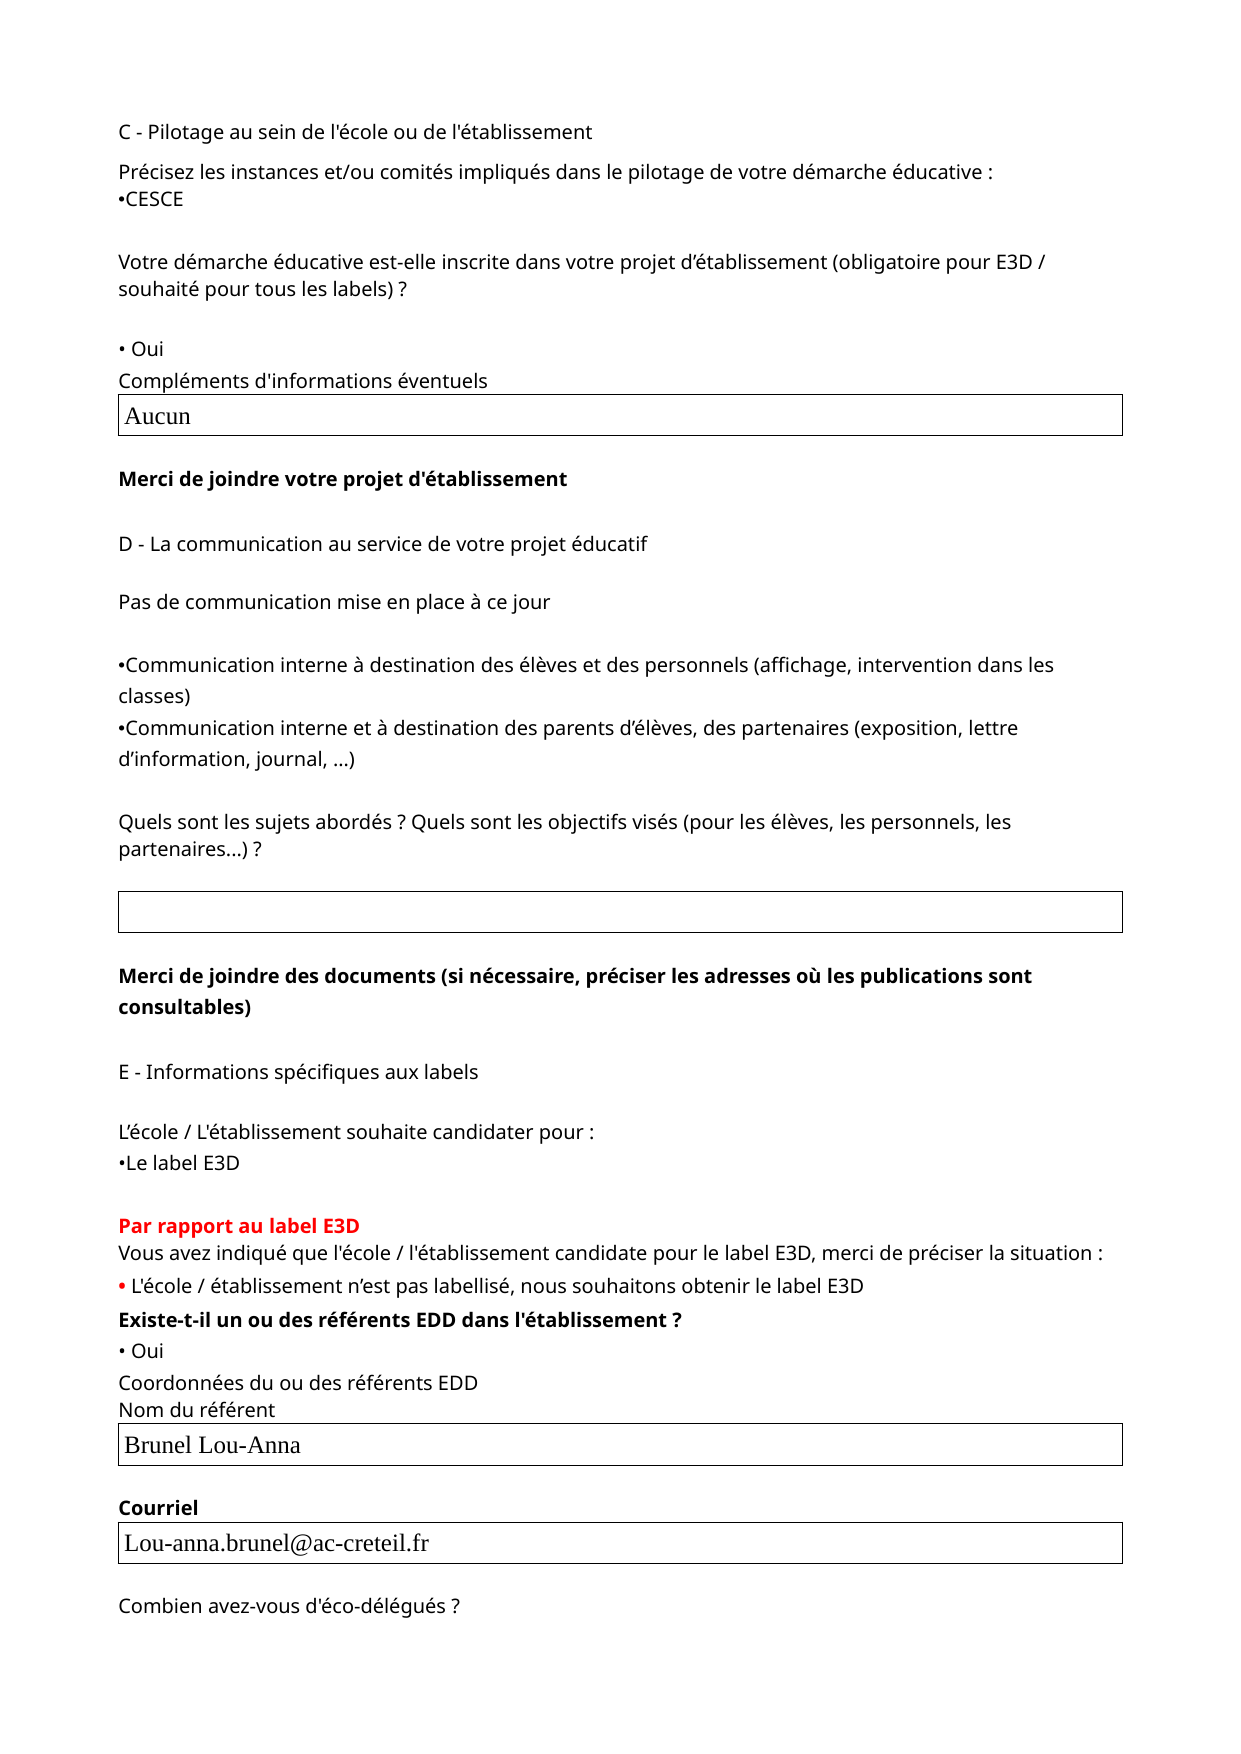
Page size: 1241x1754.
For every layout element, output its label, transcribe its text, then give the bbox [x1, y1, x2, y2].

text Nom du référent [118, 1396, 1122, 1423]
table_header Lou-anna.brunel@ac-creteil.fr [119, 1523, 1122, 1563]
text • Oui [118, 1337, 1122, 1364]
text Pas de communication mise en place à ce jour [118, 557, 1122, 616]
text Vous avez indiqué que l'école / l'établissement candidate pour le label E3D, merci de préciser la situation : [118, 1239, 1122, 1267]
table_header Brunel Lou-Anna [119, 1424, 1122, 1464]
subtitle E - Informations spécifiques aux labels [118, 1058, 1122, 1085]
text Existe-t-il un ou des référents EDD dans l'établissement ? [118, 1306, 1122, 1333]
table_header Aucun [119, 395, 1122, 435]
text •Le label E3D [118, 1149, 1122, 1177]
text • Oui [118, 336, 1122, 363]
subtitle D - La communication au service de votre projet éducatif [118, 529, 1122, 557]
subtitle C - Pilotage au sein de l'école ou de l'établissement [118, 118, 1122, 145]
text Compléments d'informations éventuels [118, 367, 1122, 394]
list Communication interne à destination des élèves et des personnels (affichage, intervention dans les classes) [118, 651, 1122, 709]
list • L'école / établissement n’est pas labellisé, nous souhaitons obtenir le label E3D [118, 1267, 1122, 1301]
table_header [119, 892, 1122, 932]
list Communication interne et à destination des parents d’élèves, des partenaires (exposition, lettre d’information, journal, …) [118, 714, 1122, 772]
subtitle Par rapport au label E3D [118, 1212, 1122, 1239]
text Courriel [118, 1494, 1122, 1522]
text Combien avez-vous d'éco-délégués ? [118, 1593, 1122, 1620]
text L’école / L'établissement souhaite candidater pour : [118, 1118, 1122, 1145]
text Merci de joindre votre projet d'établissement [118, 465, 1122, 492]
list CESCE [118, 185, 1122, 212]
text Précisez les instances et/ou comités impliqués dans le pilotage de votre démarche éducative : [118, 158, 1122, 185]
text Votre démarche éducative est-elle inscrite dans votre projet d’établissement (obligatoire pour E3D / souhaité pour tous les labels) ? [118, 248, 1122, 302]
text Merci de joindre des documents (si nécessaire, préciser les adresses où les publications sont consultables) [118, 962, 1122, 1021]
text Quels sont les sujets abordés ? Quels sont les objectifs visés (pour les élèves, les personnels, les partenaires...) ? [118, 808, 1122, 891]
text Coordonnées du ou des référents EDD [118, 1369, 1122, 1396]
